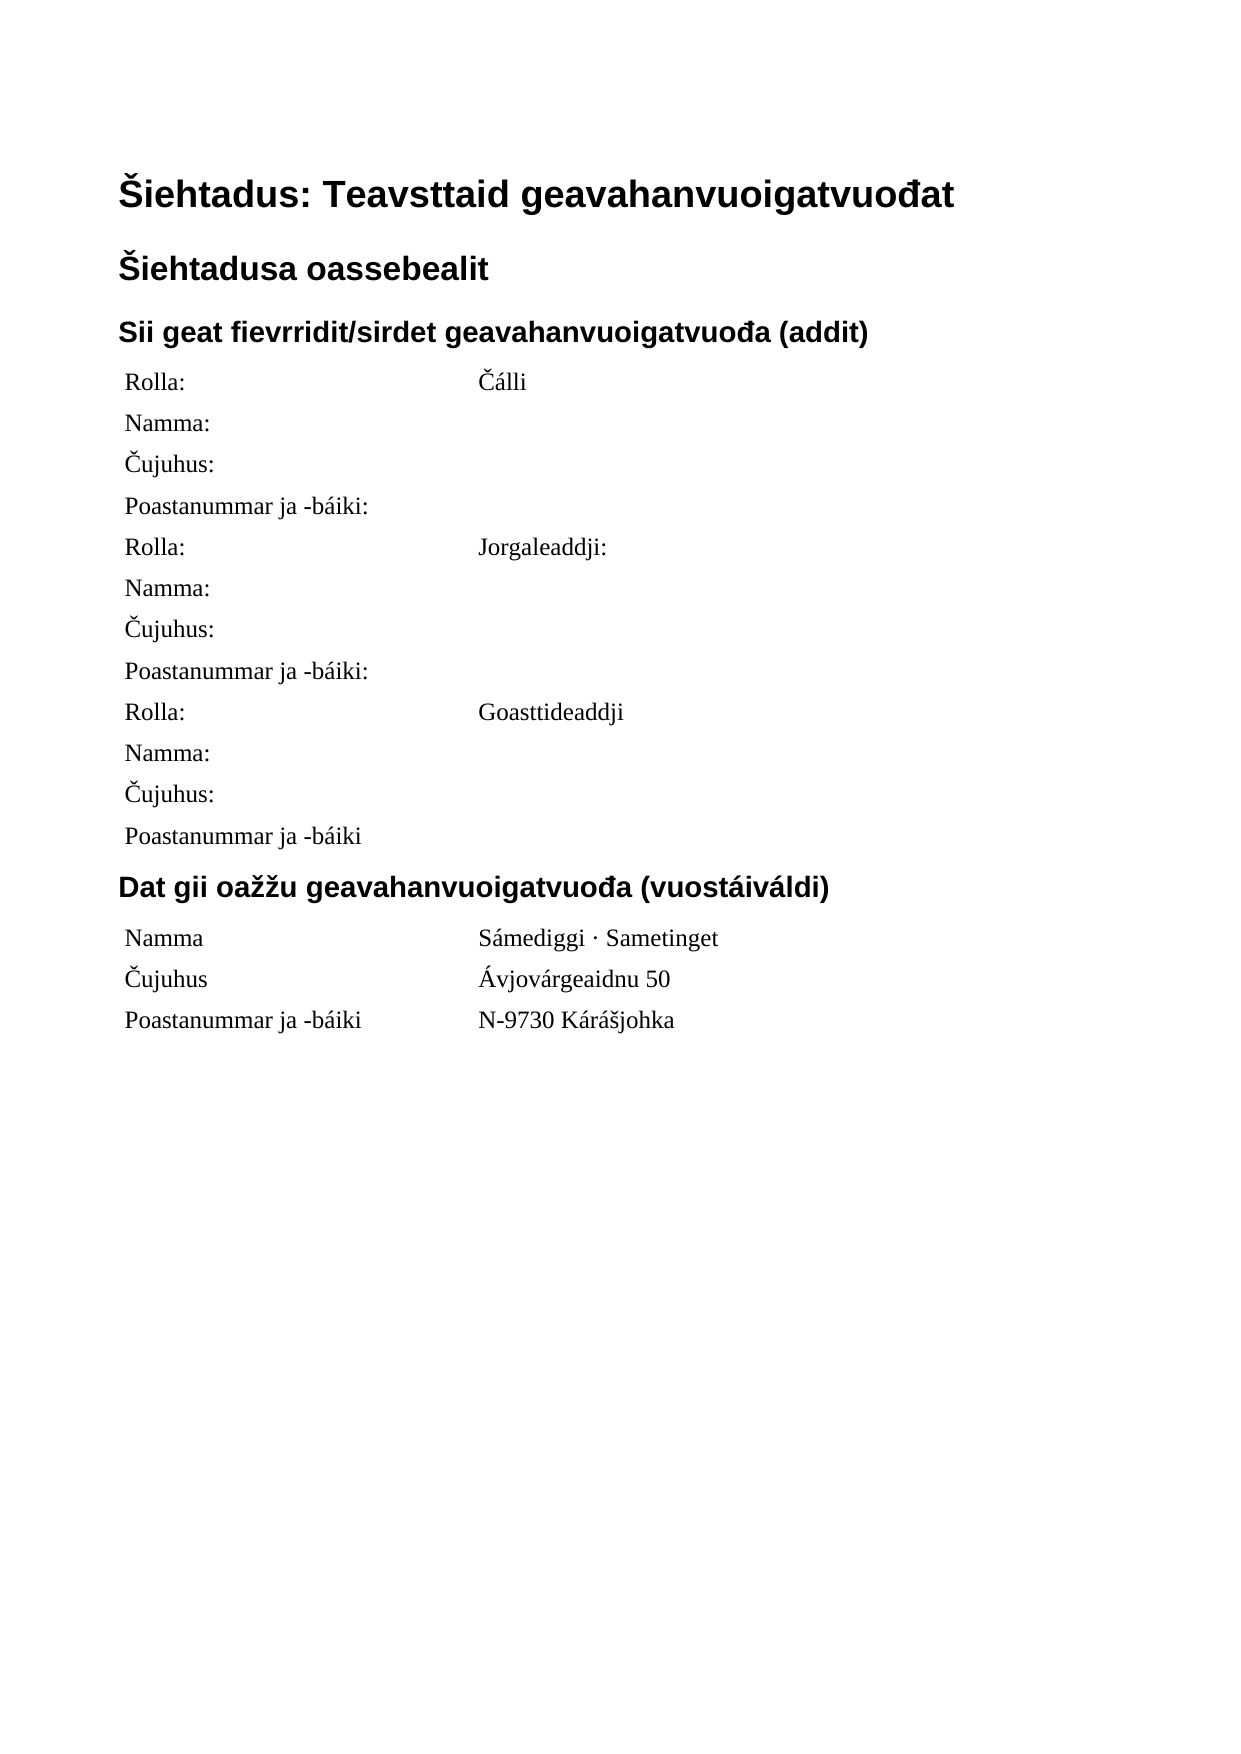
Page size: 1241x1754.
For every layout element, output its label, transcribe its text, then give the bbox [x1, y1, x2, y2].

table_cell [472, 402, 1105, 443]
subtitle Dat gii oažžu geavahanvuoigatvuođa (vuostáiváldi) [118, 870, 1122, 904]
table_cell [472, 608, 1105, 649]
table_cell [472, 485, 1105, 526]
table_cell Namma: [118, 402, 472, 443]
table_cell Namma: [118, 567, 472, 608]
table_cell Poastanummar ja -báiki [118, 999, 472, 1040]
table_header Rolla: [118, 691, 472, 732]
subtitle Sii geat fievrridit/sirdet geavahanvuoigatvuođa (addit) [118, 314, 1122, 348]
table_cell Čujuhus: [118, 773, 472, 814]
table_cell [472, 567, 1105, 608]
table_cell Poastanummar ja -báiki: [118, 650, 472, 691]
table_header Sámediggi · Sametinget [472, 917, 1105, 958]
table_cell Čujuhus [118, 958, 472, 999]
table_cell Poastanummar ja -báiki: [118, 485, 472, 526]
table_header Čálli [472, 361, 1105, 402]
table_cell [472, 773, 1105, 814]
table_header Goasttideaddji [472, 691, 1105, 732]
table_header Rolla: [118, 361, 472, 402]
table_header Rolla: [118, 526, 472, 567]
table_cell Čujuhus: [118, 443, 472, 484]
table_cell Namma: [118, 732, 472, 773]
table_cell Ávjovárgeaidnu 50 [472, 958, 1105, 999]
subtitle Šiehtadus: Teavsttaid geavahanvuoigatvuođat [118, 172, 1122, 216]
table_cell [472, 732, 1105, 773]
table_cell Poastanummar ja -báiki [118, 815, 472, 856]
table_cell [472, 650, 1105, 691]
table_header Namma [118, 917, 472, 958]
table_cell [472, 443, 1105, 484]
table_cell N-9730 Kárášjohka [472, 999, 1105, 1040]
subtitle Šiehtadusa oassebealit [118, 249, 1122, 287]
table_header Jorgaleaddji: [472, 526, 1105, 567]
table_cell [472, 815, 1105, 856]
table_cell Čujuhus: [118, 608, 472, 649]
